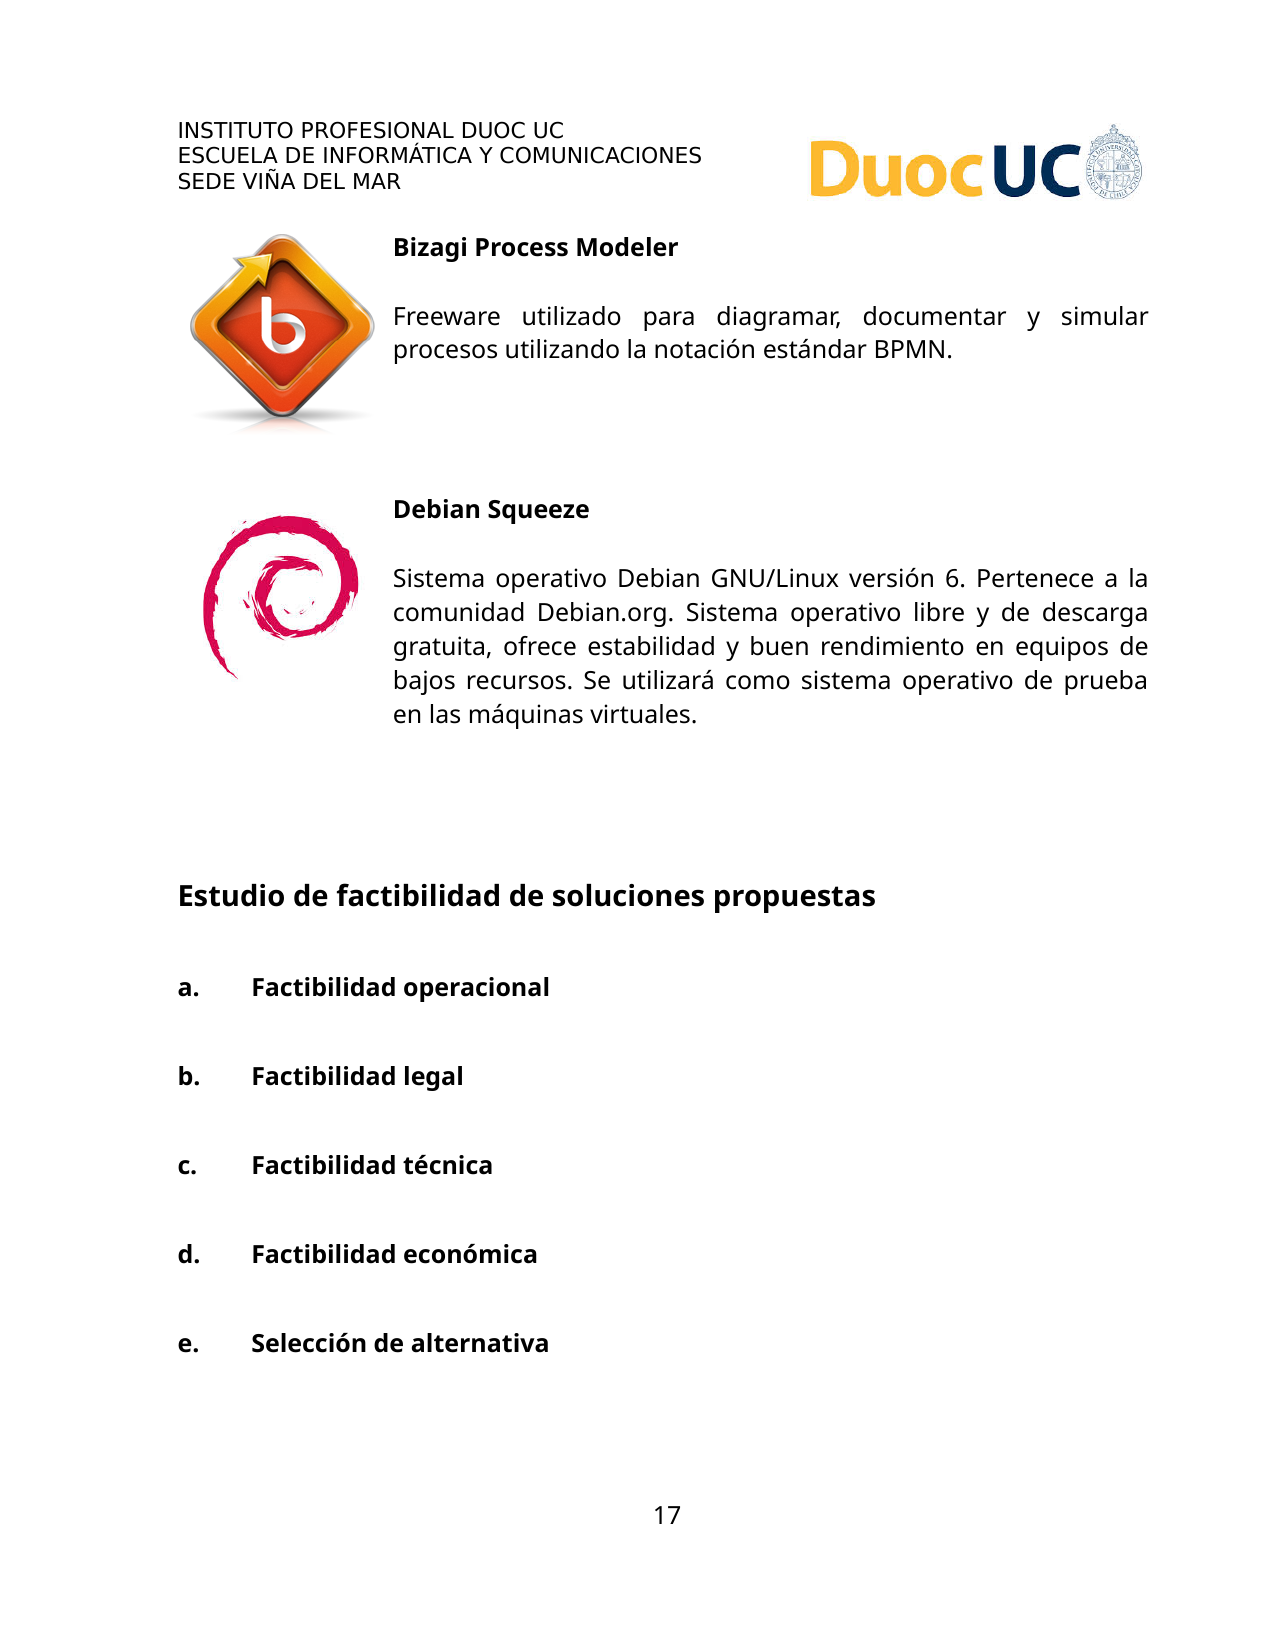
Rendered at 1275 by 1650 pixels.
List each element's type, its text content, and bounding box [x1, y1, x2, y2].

subtitle b. Factibilidad legal [177, 1058, 1112, 1093]
table_cell [178, 806, 387, 850]
table_cell [178, 225, 387, 486]
subtitle a. Factibilidad operacional [177, 969, 1112, 1004]
picture [181, 498, 380, 697]
table_cell Bizagi Process Modeler Freeware utilizado para diagramar, documentar y simular procesos utilizando la notación estándar BPMN. [388, 225, 1155, 486]
subtitle Estudio de factibilidad de soluciones propuestas [177, 875, 1157, 915]
subtitle e. Selección de alternativa [177, 1325, 1112, 1359]
table_cell [388, 806, 1155, 850]
subtitle d. Factibilidad económica [177, 1236, 1112, 1271]
table_cell [178, 487, 387, 804]
subtitle c. Factibilidad técnica [177, 1147, 1112, 1182]
picture [182, 230, 382, 452]
table_cell Debian Squeeze Sistema operativo Debian GNU/Linux versión 6. Pertenece a la comunidad Debian.org. Sistema operativo libre y de descarga gratuita, ofrece estabilidad y buen rendimiento en equipos de bajos recursos. Se utilizará como sistema operativo de prueba en las máquinas virtuales. [388, 487, 1155, 804]
picture [794, 120, 1154, 203]
